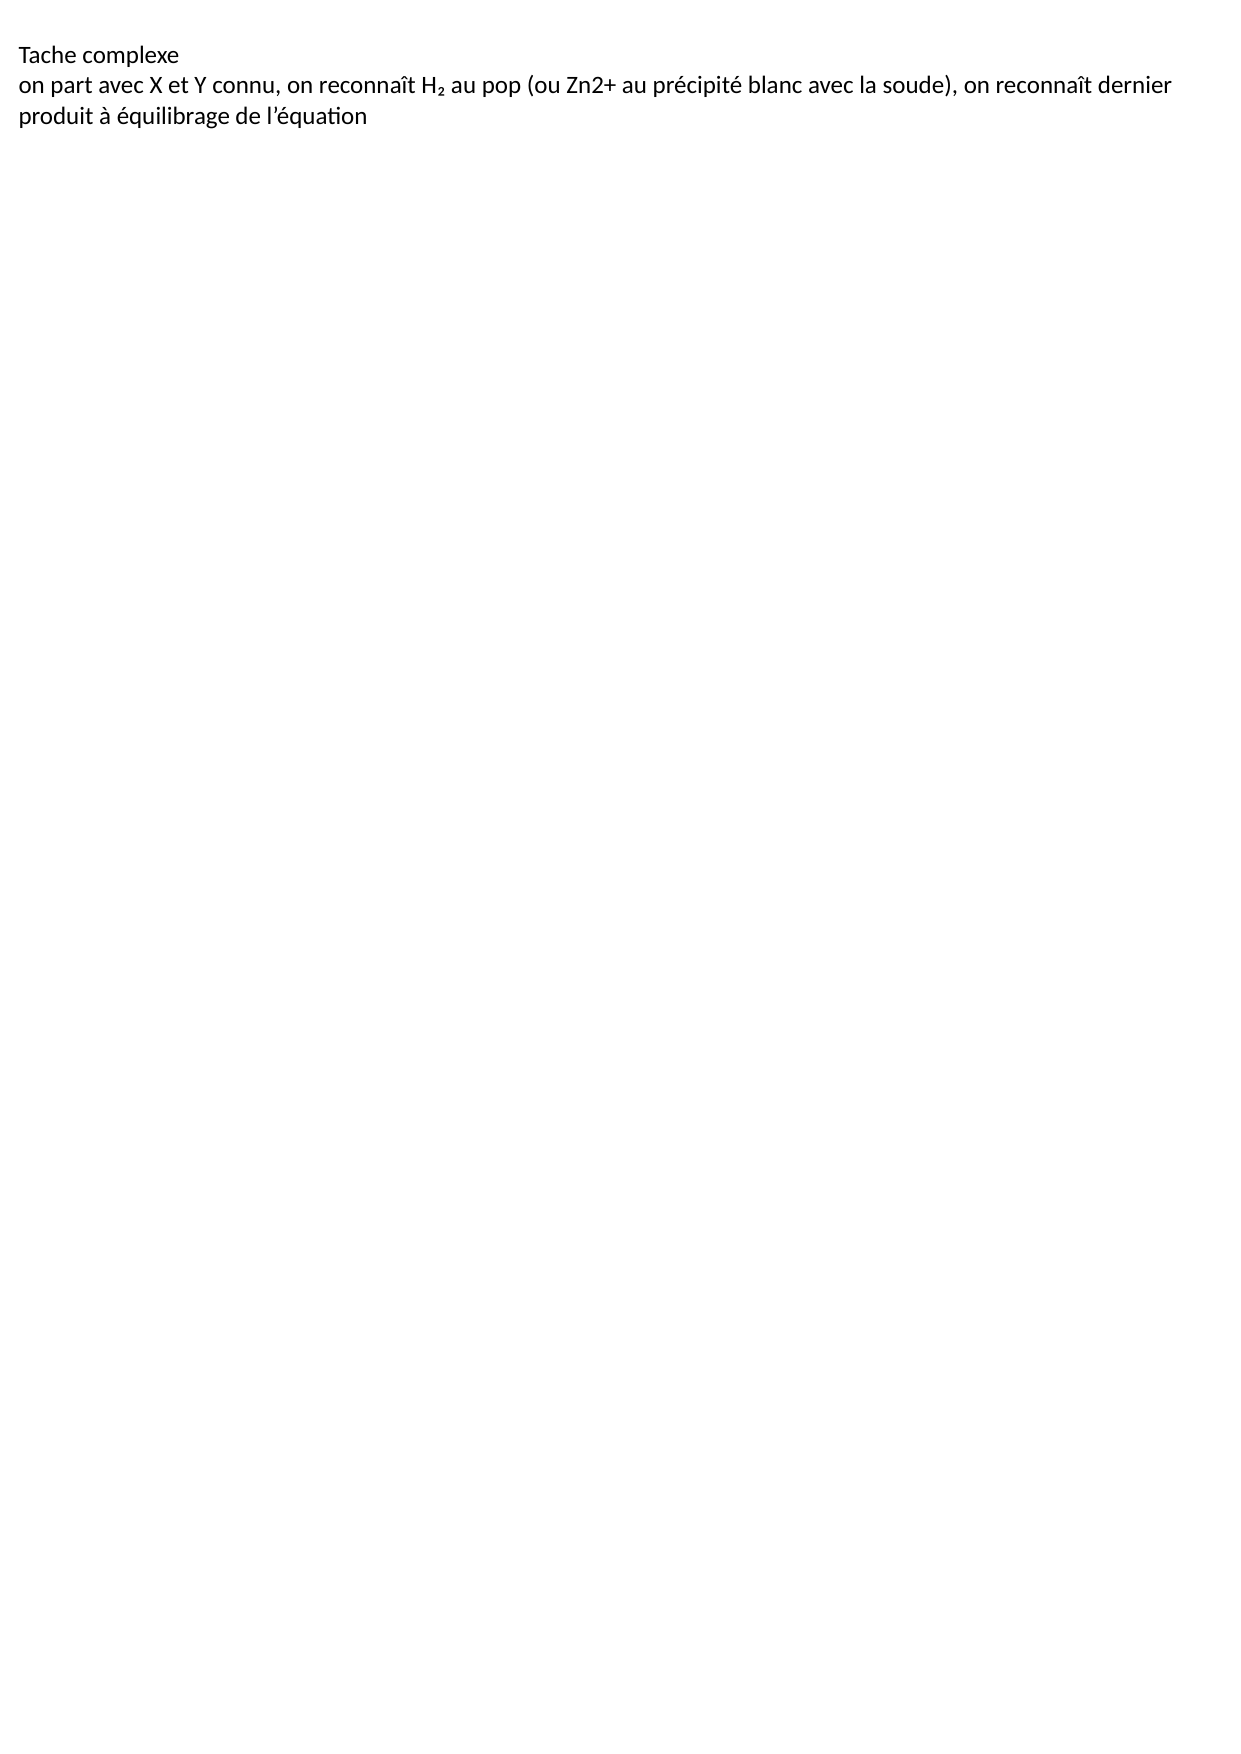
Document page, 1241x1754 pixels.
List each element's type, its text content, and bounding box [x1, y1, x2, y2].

text on part avec X et Y connu, on reconnaît H₂ au pop (ou Zn2+ au précipité blanc avec la soude), on reconnaît dernier produit à équilibrage de l’équation [18, 69, 1221, 130]
text Tache complexe [18, 39, 1221, 69]
